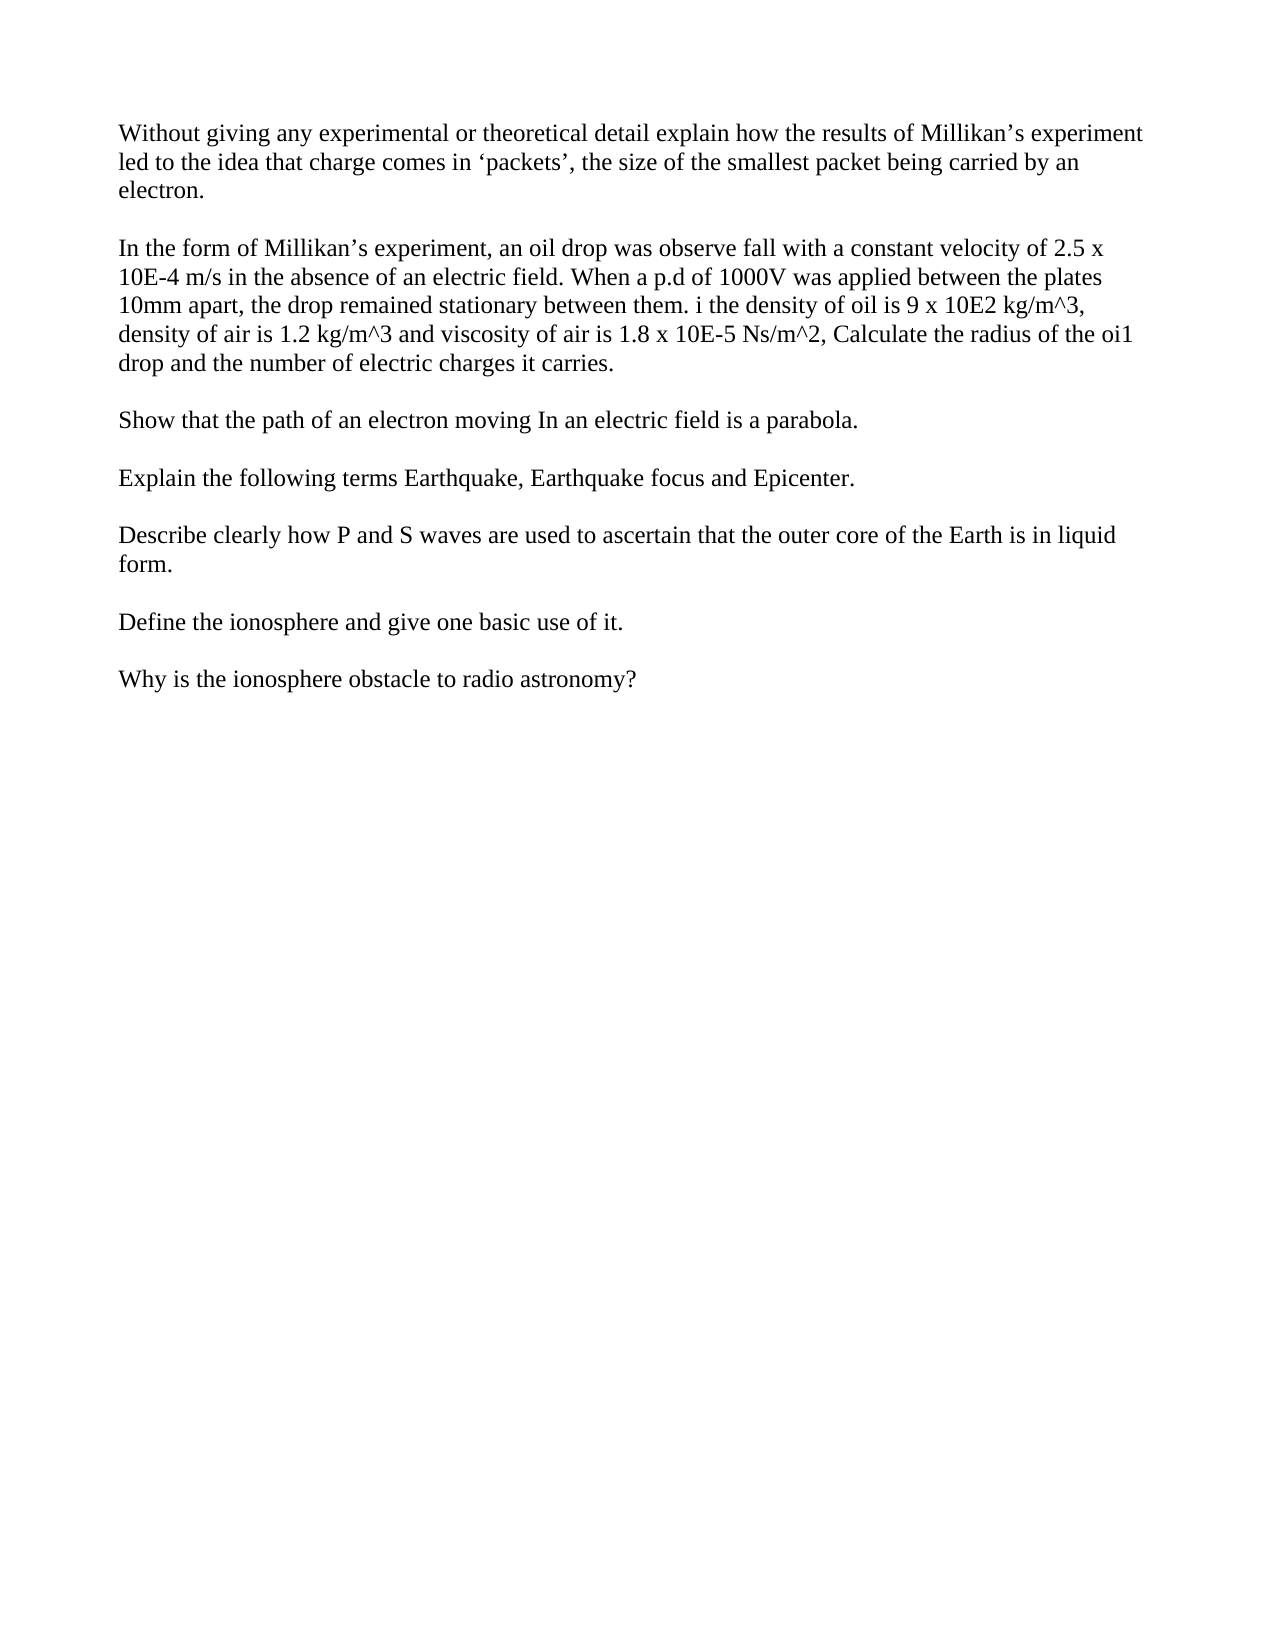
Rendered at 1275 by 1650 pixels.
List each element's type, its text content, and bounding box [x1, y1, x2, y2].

text Explain the following terms Earthquake, Earthquake focus and Epicenter. [118, 463, 1157, 492]
text Define the ionosphere and give one basic use of it. [118, 607, 1157, 636]
text In the form of Millikan’s experiment, an oil drop was observe fall with a constant velocity of 2.5 x 10E-4 m/s in the absence of an electric field. When a p.d of 1000V was applied between the plates 10mm apart, the drop remained stationary between them. i the density of oil is 9 x 10E2 kg/m^3, density of air is 1.2 kg/m^3 and viscosity of air is 1.8 x 10E-5 Ns/m^2, Calculate the radius of the oi1 drop and the number of electric charges it carries. [118, 233, 1157, 377]
text Describe clearly how P and S waves are used to ascertain that the outer core of the Earth is in liquid form. [118, 521, 1157, 578]
text Why is the ionosphere obstacle to radio astronomy? [118, 664, 1157, 693]
text Show that the path of an electron moving In an electric field is a parabola. [118, 406, 1157, 434]
text Without giving any experimental or theoretical detail explain how the results of Millikan’s experiment led to the idea that charge comes in ‘packets’, the size of the smallest packet being carried by an electron. [118, 118, 1157, 204]
